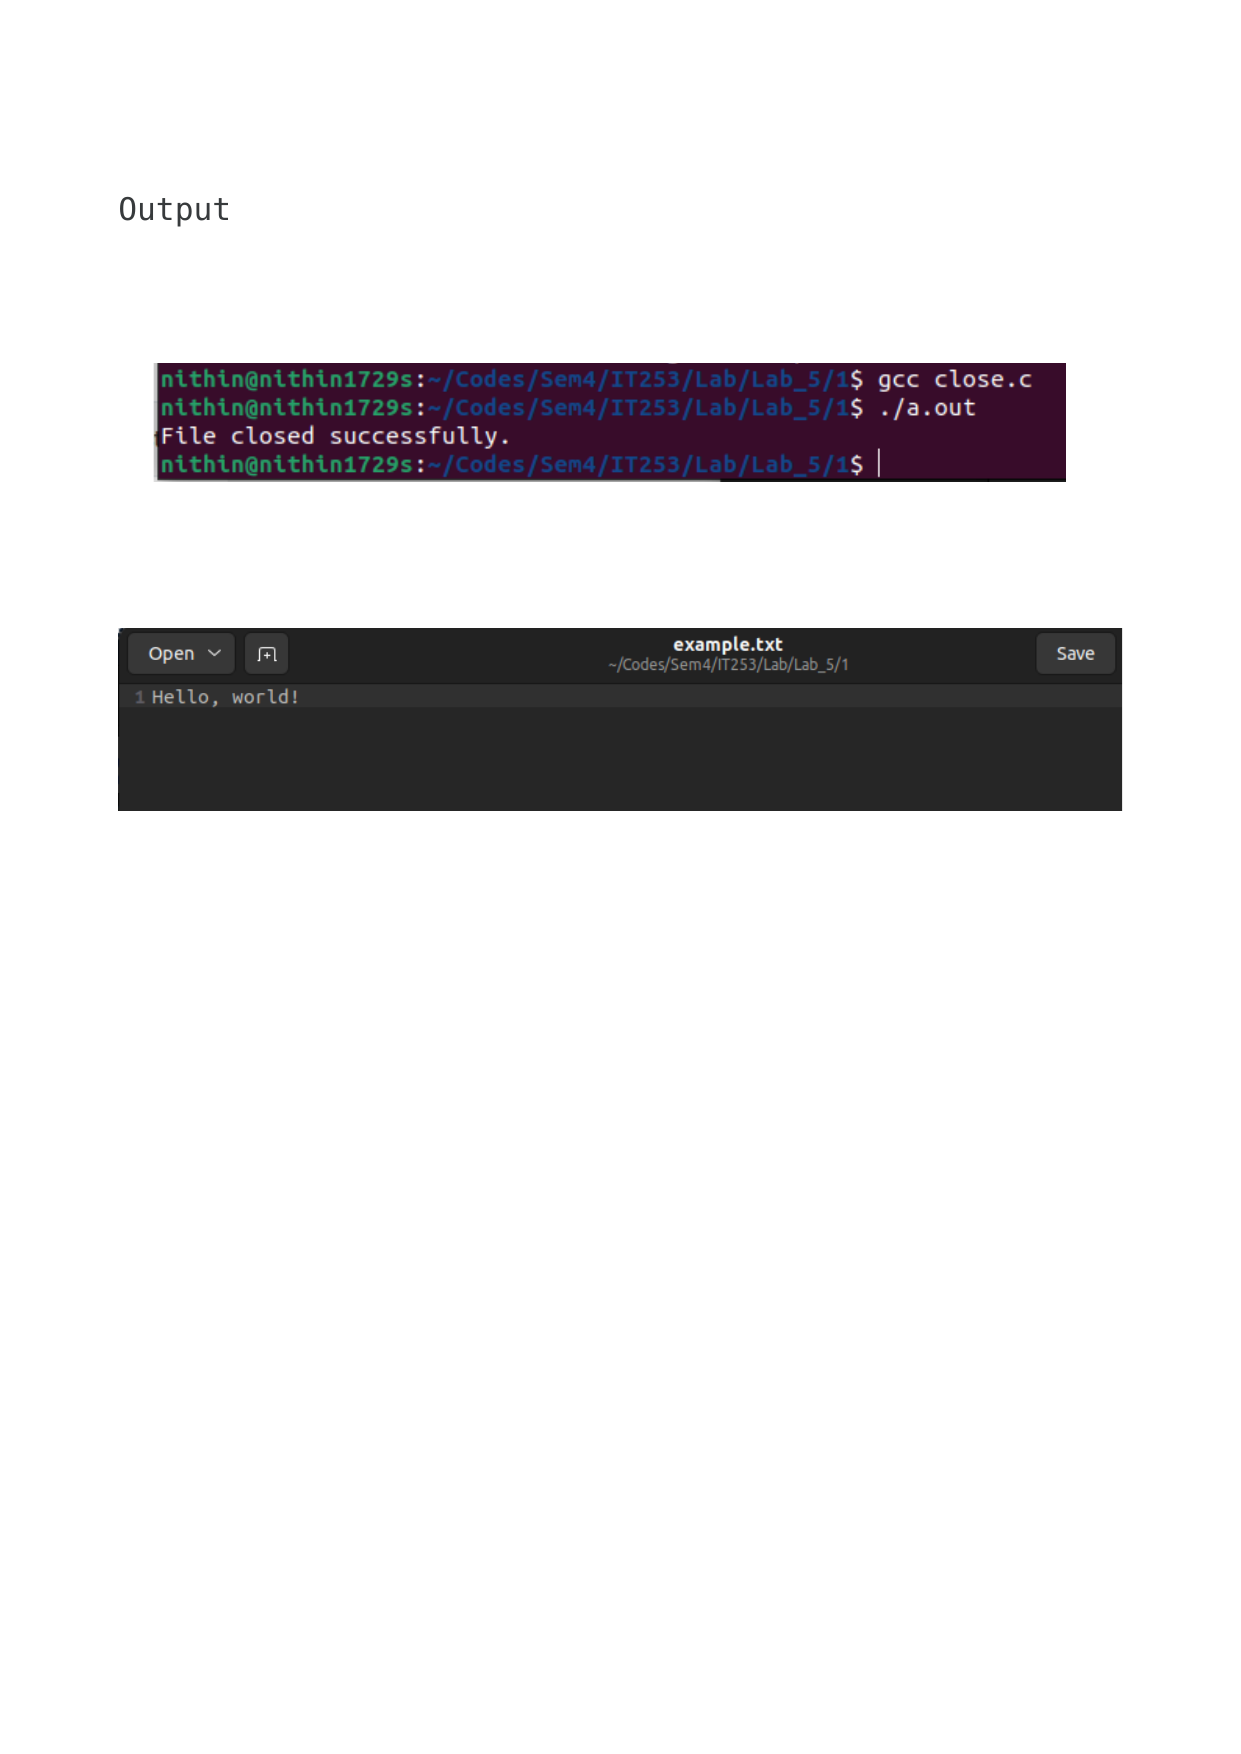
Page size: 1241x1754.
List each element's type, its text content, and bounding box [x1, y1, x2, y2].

picture [153, 363, 1066, 482]
text Output [118, 191, 1122, 227]
picture [118, 628, 1123, 811]
